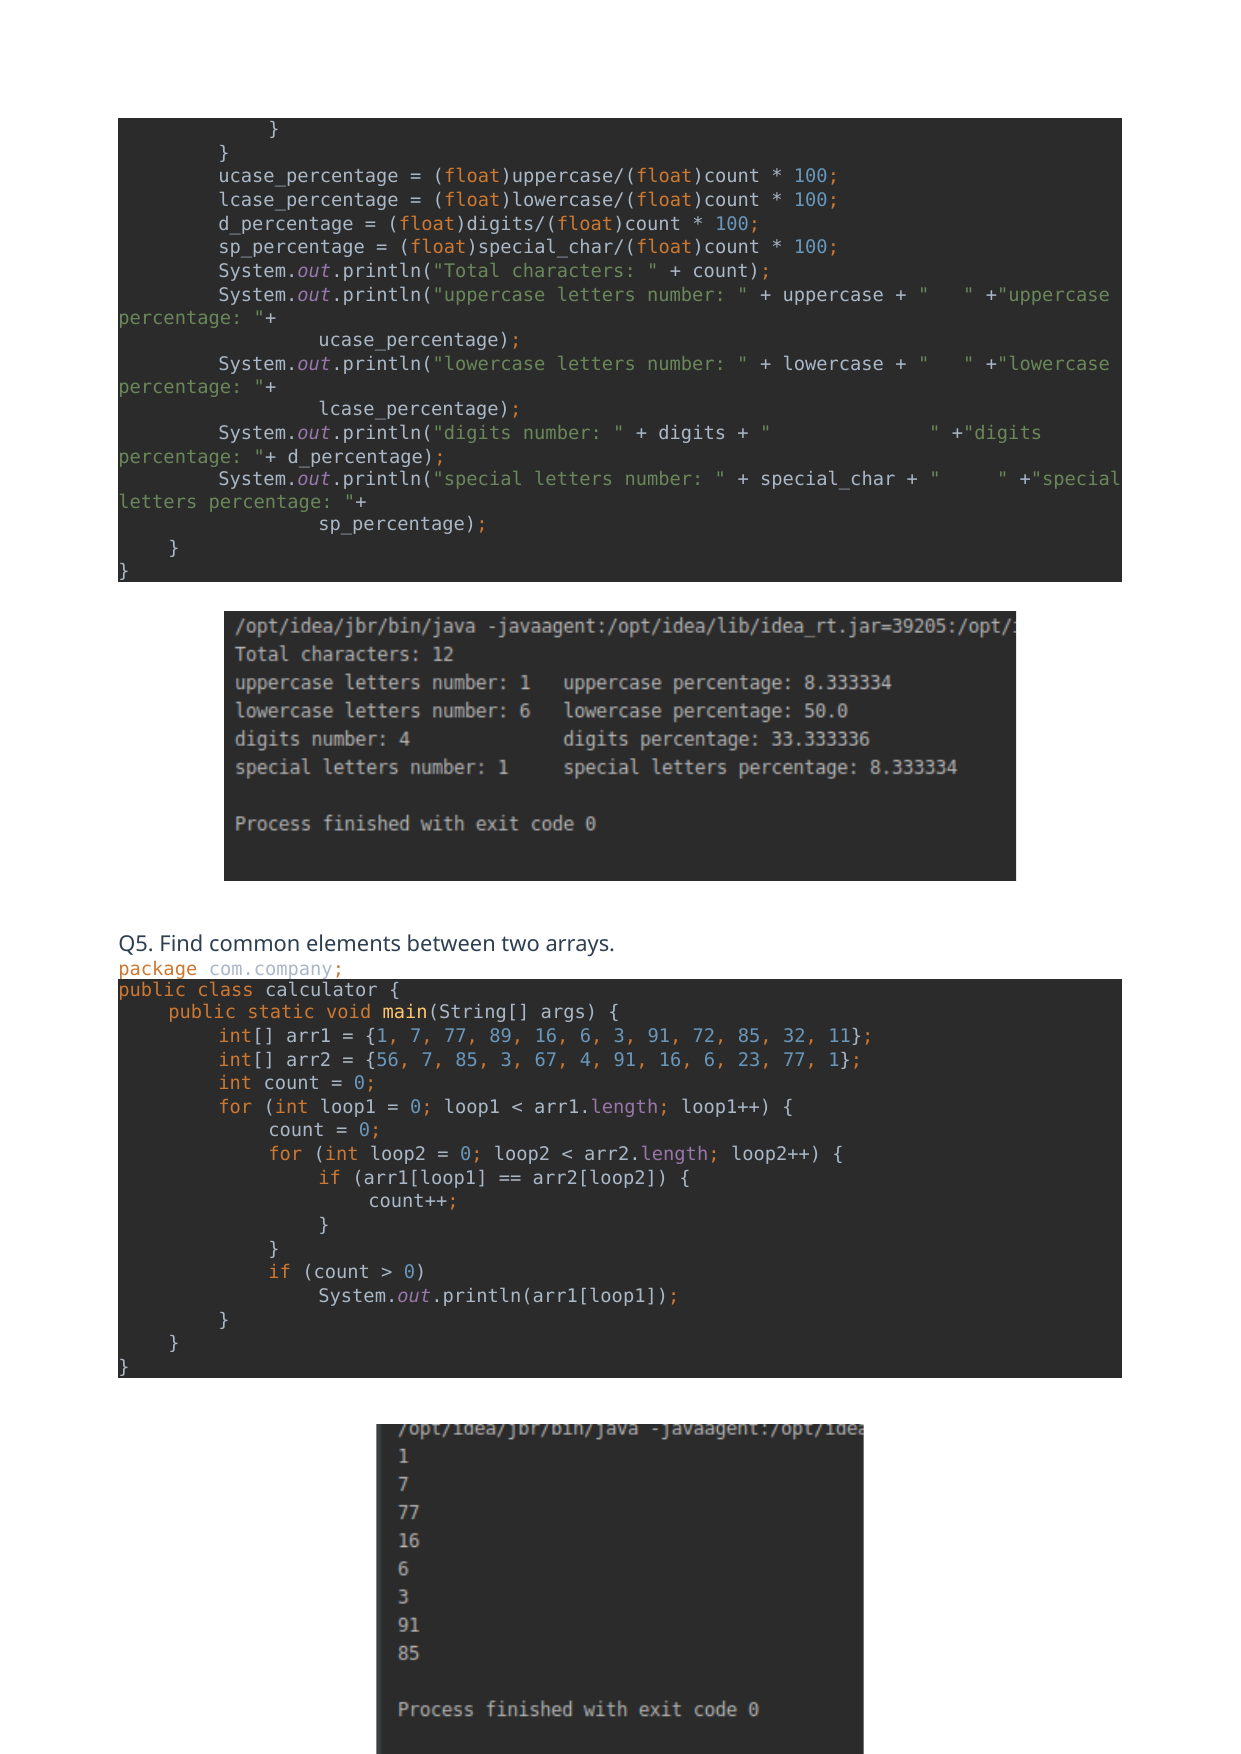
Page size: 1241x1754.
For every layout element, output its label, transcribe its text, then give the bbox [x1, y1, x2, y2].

text int[] arr1 = {1, 7, 77, 89, 16, 6, 3, 91, 72, 85, 32, 11}; [118, 1025, 1122, 1048]
text lcase_percentage = (float)lowercase/(float)count * 100; [118, 189, 1122, 213]
text } [118, 1332, 1122, 1356]
text Q5. Find common elements between two arrays. package com.company; [118, 928, 1122, 979]
text count++; [118, 1190, 1122, 1214]
text System.out.println("digits number: " + digits + " " +"digits percentage: "+ d_percentage); [118, 422, 1122, 467]
text if (arr1[loop1] == arr2[loop2]) { [118, 1167, 1122, 1190]
text } [118, 142, 1122, 165]
text } [118, 118, 1122, 142]
text int count = 0; [118, 1072, 1122, 1096]
text System.out.println("uppercase letters number: " + uppercase + " " +"uppercase percentage: "+ [118, 284, 1122, 329]
text } [118, 1214, 1122, 1238]
picture [224, 611, 1017, 881]
text System.out.println("lowercase letters number: " + lowercase + " " +"lowercase percentage: "+ [118, 353, 1122, 398]
text public class calculator { [118, 979, 1122, 1001]
text sp_percentage = (float)special_char/(float)count * 100; [118, 236, 1122, 260]
text System.out.println(arr1[loop1]); [118, 1285, 1122, 1309]
picture [376, 1424, 864, 1754]
text } [118, 1309, 1122, 1332]
text System.out.println("Total characters: " + count); [118, 260, 1122, 284]
text } [118, 560, 1122, 582]
text ucase_percentage); [118, 329, 1122, 353]
text if (count > 0) [118, 1261, 1122, 1285]
text } [118, 537, 1122, 560]
text System.out.println("special letters number: " + special_char + " " +"special letters percentage: "+ [118, 467, 1122, 513]
text for (int loop1 = 0; loop1 < arr1.length; loop1++) { [118, 1096, 1122, 1119]
text count = 0; [118, 1119, 1122, 1143]
text lcase_percentage); [118, 398, 1122, 422]
text int[] arr2 = {56, 7, 85, 3, 67, 4, 91, 16, 6, 23, 77, 1}; [118, 1048, 1122, 1072]
text } [118, 1238, 1122, 1261]
text ucase_percentage = (float)uppercase/(float)count * 100; [118, 165, 1122, 189]
text for (int loop2 = 0; loop2 < arr2.length; loop2++) { [118, 1143, 1122, 1167]
text sp_percentage); [118, 513, 1122, 537]
text d_percentage = (float)digits/(float)count * 100; [118, 213, 1122, 236]
text } [118, 1356, 1122, 1378]
text public static void main(String[] args) { [118, 1001, 1122, 1025]
